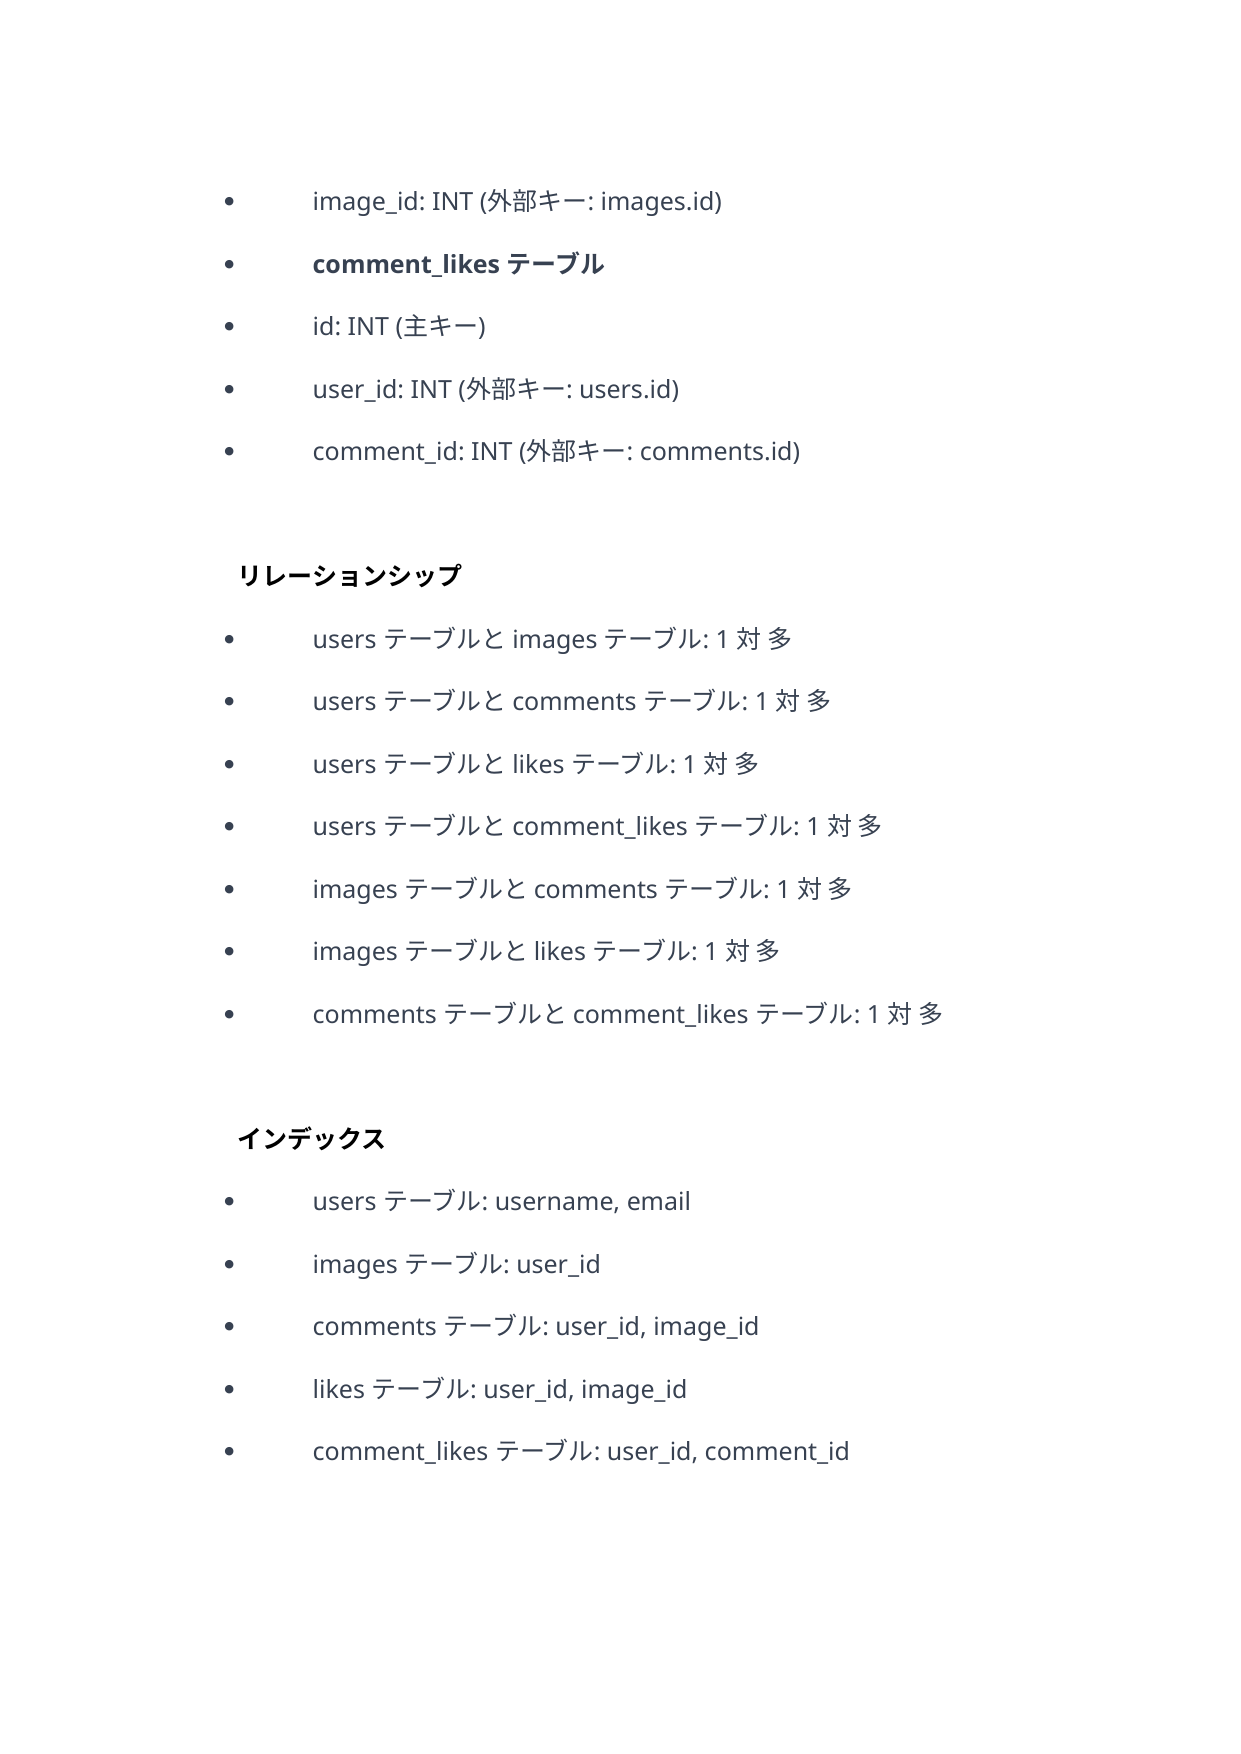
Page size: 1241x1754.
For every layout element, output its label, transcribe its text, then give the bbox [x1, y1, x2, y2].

list comment_id: INT (外部キー: comments.id) [225, 408, 1090, 471]
list images テーブルと comments テーブル: 1 対 多 [225, 846, 1090, 908]
list comments テーブル: user_id, image_id [225, 1283, 1090, 1346]
list id: INT (主キー) [225, 283, 1090, 346]
list users テーブル: username, email [225, 1158, 1090, 1221]
subtitle インデックス [237, 1096, 1090, 1158]
list image_id: INT (外部キー: images.id) [225, 158, 1090, 221]
list users テーブルと comments テーブル: 1 対 多 [225, 658, 1090, 721]
list users テーブルと likes テーブル: 1 対 多 [225, 721, 1090, 783]
subtitle リレーションシップ [237, 533, 1090, 596]
list comment_likes テーブル [225, 221, 1090, 283]
list users テーブルと images テーブル: 1 対 多 [225, 596, 1090, 658]
list comment_likes テーブル: user_id, comment_id [225, 1408, 1090, 1471]
list user_id: INT (外部キー: users.id) [225, 346, 1090, 408]
list comments テーブルと comment_likes テーブル: 1 対 多 [225, 971, 1090, 1033]
list images テーブル: user_id [225, 1221, 1090, 1283]
list likes テーブル: user_id, image_id [225, 1346, 1090, 1408]
list users テーブルと comment_likes テーブル: 1 対 多 [225, 783, 1090, 846]
list images テーブルと likes テーブル: 1 対 多 [225, 908, 1090, 971]
